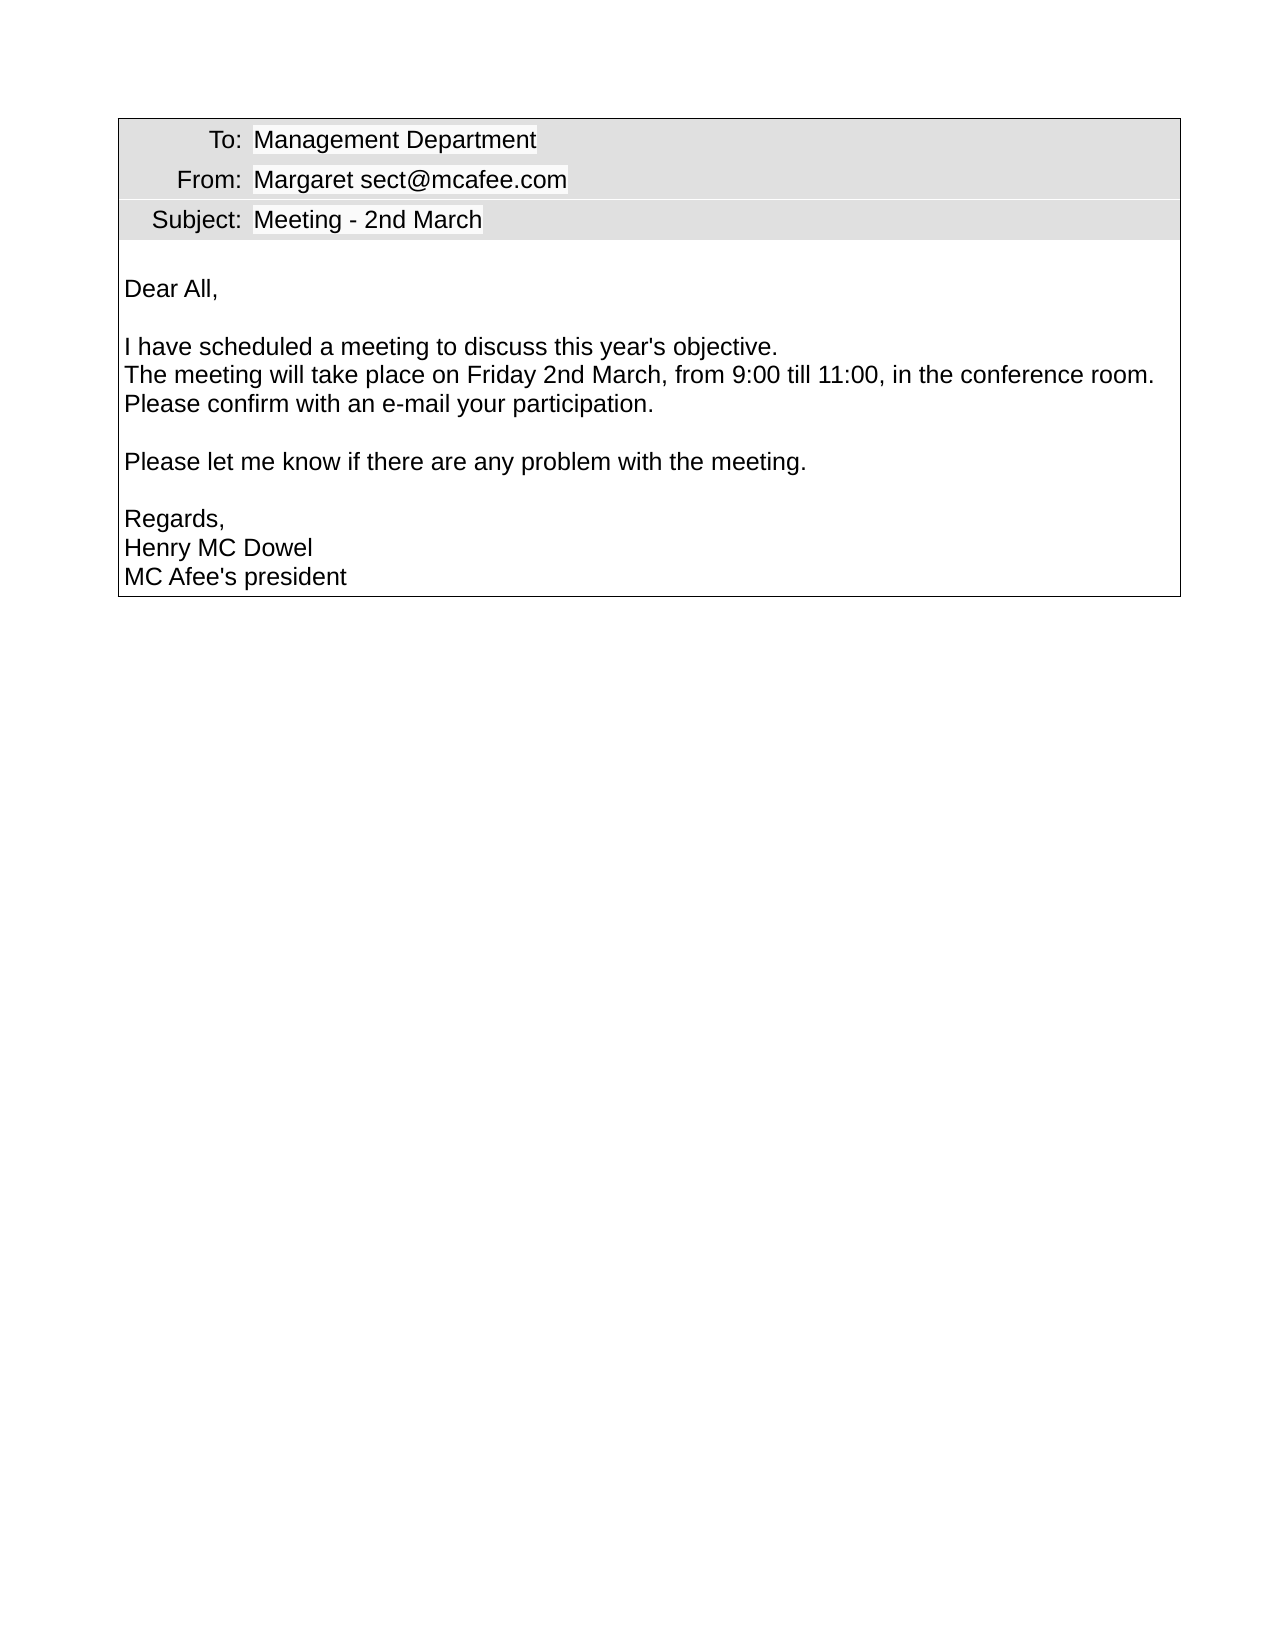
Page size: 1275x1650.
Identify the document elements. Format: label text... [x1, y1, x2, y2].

table_header To: [119, 119, 248, 159]
table_cell Dear All, I have scheduled a meeting to discuss this year's objective. The meeting will take place on Friday 2nd March, from 9:00 till 11:00, in the conference room. Please confirm with an e-mail your participation. Please let me know if there are any problem with the meeting. Regards, Henry MC Dowel MC Afee's president [119, 240, 1180, 596]
table_header Management Department [248, 119, 1180, 159]
table_cell Margaret sect@mcafee.com [248, 159, 1180, 199]
table_cell From: [119, 159, 248, 199]
table_cell Subject: [119, 200, 248, 240]
table_cell Meeting - 2nd March [248, 200, 1180, 240]
